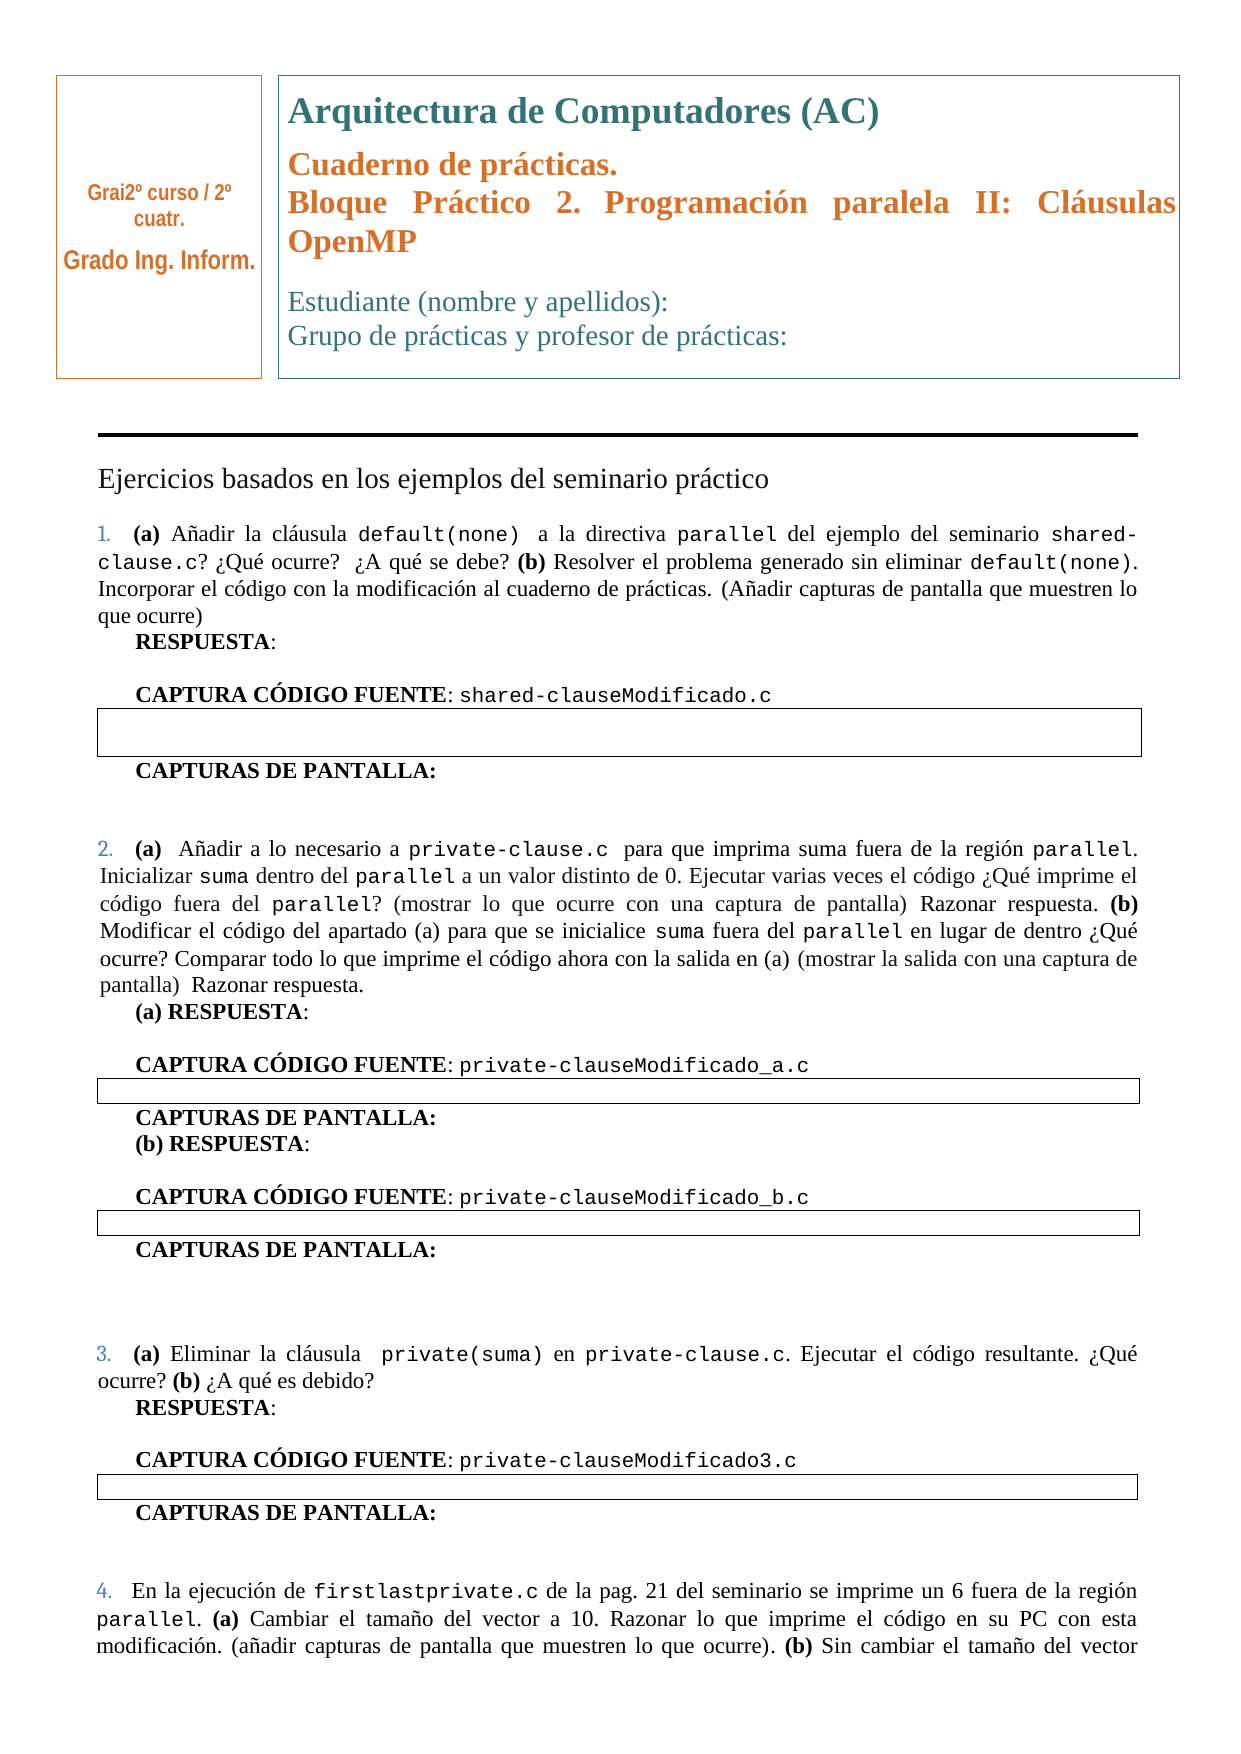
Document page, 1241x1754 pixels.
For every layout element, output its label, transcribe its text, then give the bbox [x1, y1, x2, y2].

text CAPTURAS DE PANTALLA: [135, 1500, 1138, 1526]
list (a) Añadir a lo necesario a private-clause.c para que imprima suma fuera de la región parallel. Inicializar suma dentro del parallel a un valor distinto de 0. Ejecutar varias veces el código ¿Qué imprime el código fuera del parallel? (mostrar lo que ocurre con una captura de pantalla) Razonar respuesta. (b) Modificar el código del apartado (a) para que se inicialice suma fuera del parallel en lugar de dentro ¿Qué ocurre? Comparar todo lo que imprime el código ahora con la salida en (a) (mostrar la salida con una captura de pantalla) Razonar respuesta. [98, 835, 1138, 998]
table_header [98, 709, 1141, 756]
list (a) Eliminar la cláusula private(suma) en private-clause.c. Ejecutar el código resultante. ¿Qué ocurre? (b) ¿A qué es debido? [96, 1340, 1138, 1394]
table_header [98, 1475, 1137, 1498]
subtitle Ejercicios basados en los ejemplos del seminario práctico [98, 462, 1138, 495]
text CAPTURA CÓDIGO FUENTE: private-clauseModificado_a.c [135, 1051, 1138, 1078]
table_header [98, 1079, 1139, 1103]
list En la ejecución de firstlastprivate.c de la pag. 21 del seminario se imprime un 6 fuera de la región parallel. (a) Cambiar el tamaño del vector a 10. Razonar lo que imprime el código en su PC con esta modificación. (añadir capturas de pantalla que muestren lo que ocurre). (b) Sin cambiar el tamaño del vector [96, 1577, 1138, 1659]
text CAPTURA CÓDIGO FUENTE: private-clauseModificado3.c [135, 1446, 1138, 1474]
text RESPUESTA: [135, 1394, 1138, 1420]
text CAPTURAS DE PANTALLA: [135, 1236, 1138, 1262]
table_header [98, 1211, 1139, 1235]
text CAPTURAS DE PANTALLA: [135, 757, 1138, 783]
text CAPTURA CÓDIGO FUENTE: shared-clauseModificado.c [135, 681, 1138, 708]
list (a) Añadir la cláusula default(none) a la directiva parallel del ejemplo del seminario shared-clause.c? ¿Qué ocurre? ¿A qué se debe? (b) Resolver el problema generado sin eliminar default(none). Incorporar el código con la modificación al cuaderno de prácticas. (Añadir capturas de pantalla que muestren lo que ocurre) [98, 520, 1138, 628]
text CAPTURA CÓDIGO FUENTE: private-clauseModificado_b.c [135, 1183, 1138, 1210]
table_header Grai2º curso / 2º cuatr. Grado Ing. Inform. [57, 76, 261, 378]
text (b) RESPUESTA: [135, 1130, 1138, 1156]
text CAPTURAS DE PANTALLA: [135, 1104, 1138, 1130]
text RESPUESTA: [135, 628, 1138, 654]
table_header [262, 75, 278, 378]
text (a) RESPUESTA: [135, 998, 1138, 1024]
table_header Arquitectura de Computadores (AC) Cuaderno de prácticas. Bloque Práctico 2. Programación paralela II: Cláusulas OpenMP Estudiante (nombre y apellidos): Grupo de prácticas y profesor de prácticas: [279, 76, 1179, 378]
